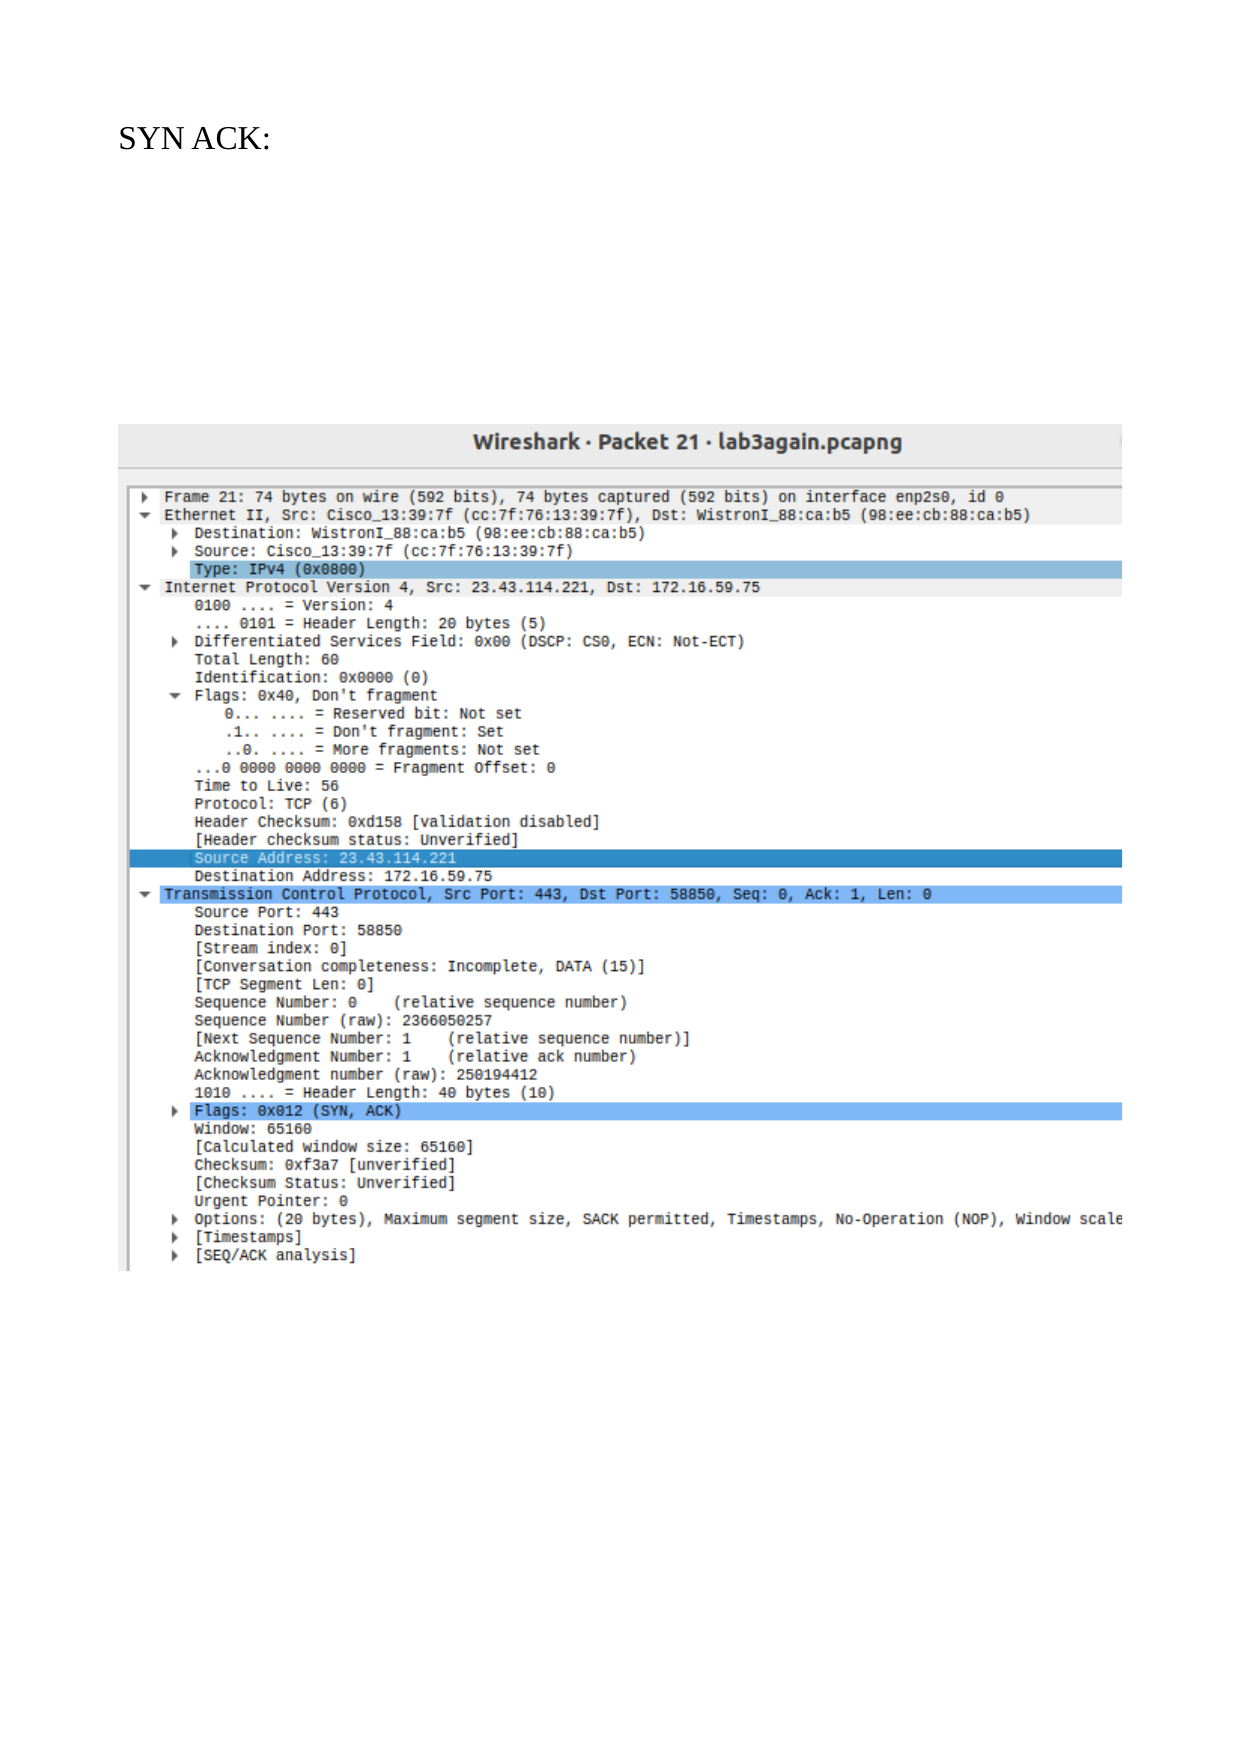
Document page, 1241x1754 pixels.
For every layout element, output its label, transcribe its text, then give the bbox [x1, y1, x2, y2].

picture [118, 424, 1123, 1271]
text SYN ACK: [118, 118, 1122, 156]
